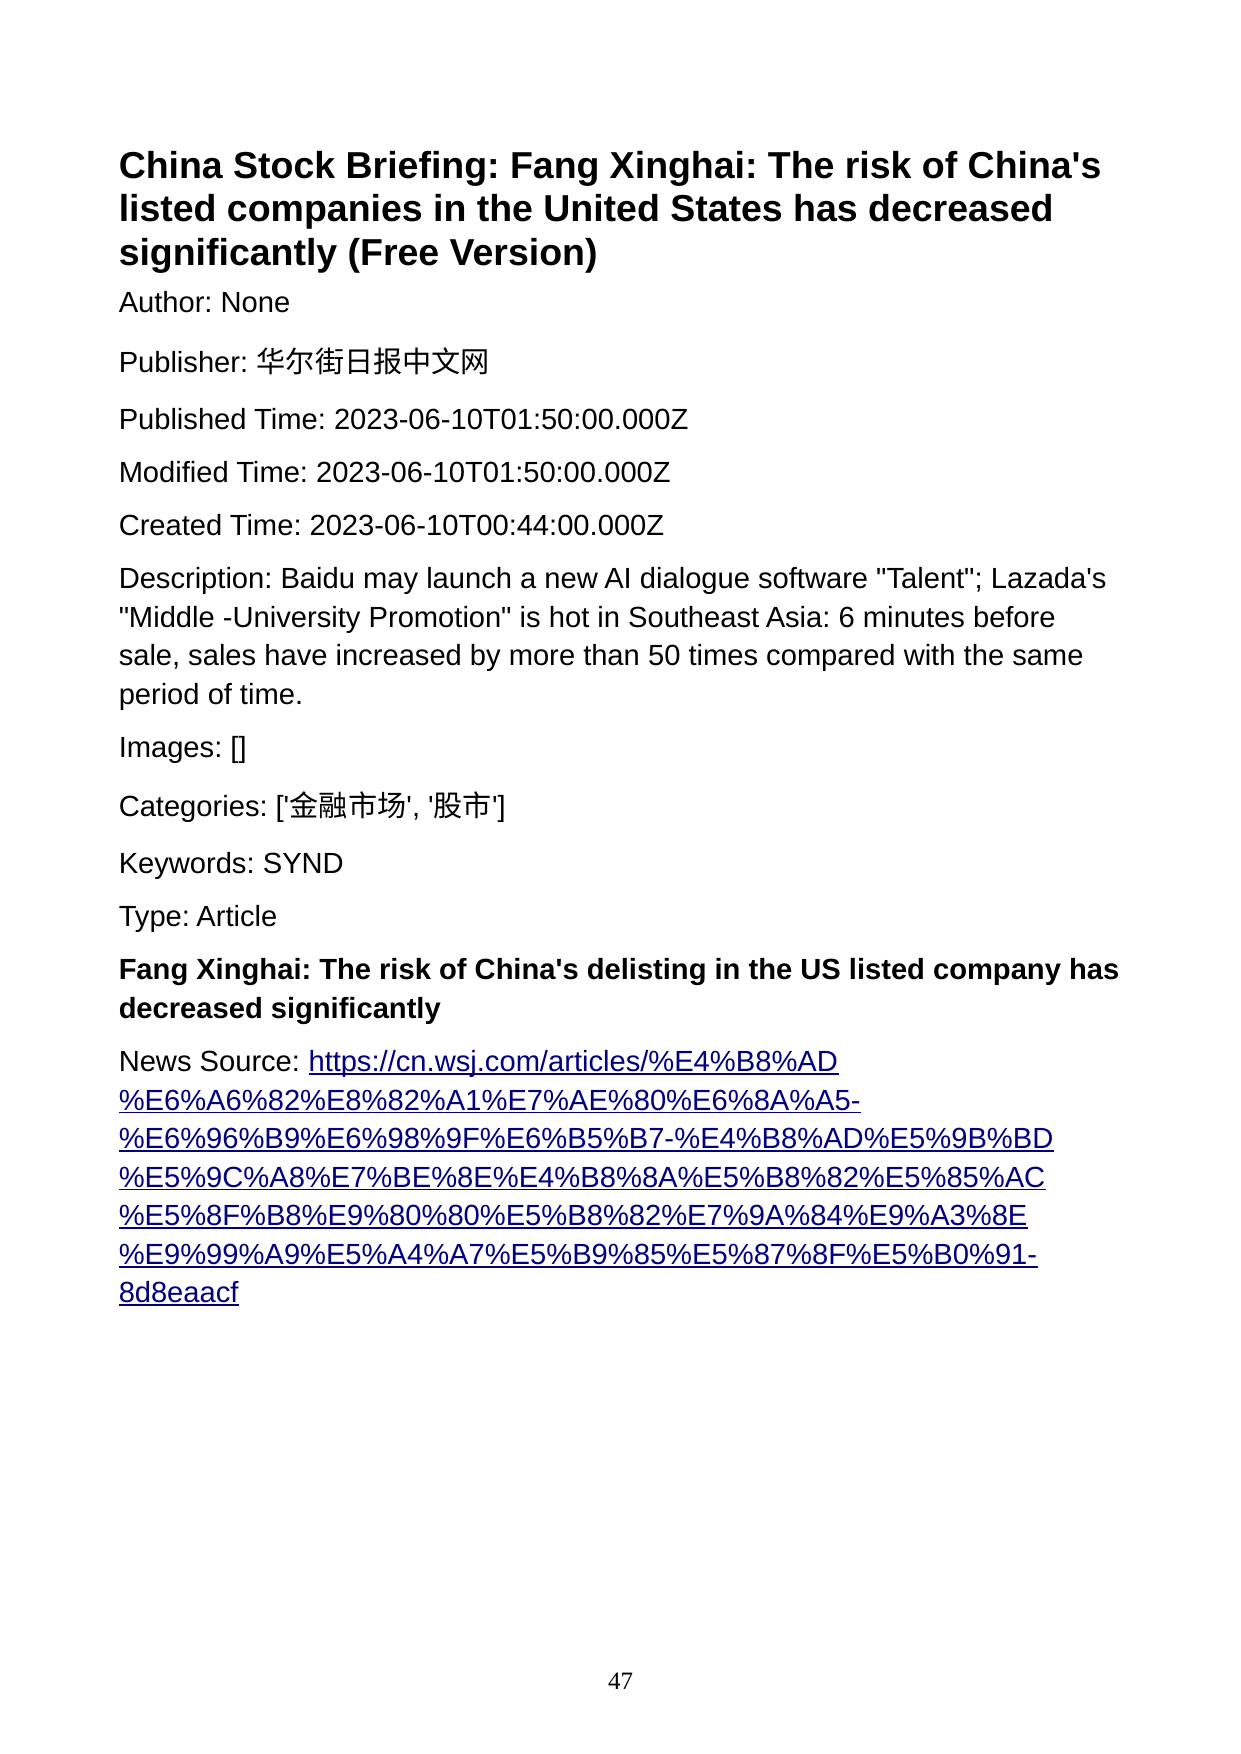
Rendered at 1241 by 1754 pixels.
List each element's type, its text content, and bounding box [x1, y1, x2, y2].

text Fang Xinghai: The risk of China's delisting in the US listed company has decreased significantly [118, 952, 1122, 1024]
text Keywords: SYND [118, 846, 1122, 879]
text Published Time: 2023-06-10T01:50:00.000Z [118, 402, 1122, 435]
text News Source: https://cn.wsj.com/articles/%E4%B8%AD%E6%A6%82%E8%82%A1%E7%AE%80%E6%8A%A5-%E6%96%B9%E6%98%9F%E6%B5%B7-%E4%B8%AD%E5%9B%BD%E5%9C%A8%E7%BE%8E%E4%B8%8A%E5%B8%82%E5%85%AC%E5%8F%B8%E9%80%80%E5%B8%82%E7%9A%84%E9%A3%8E%E9%99%A9%E5%A4%A7%E5%B9%85%E5%87%8F%E5%B0%91-8d8eaacf [118, 1044, 1122, 1309]
text Modified Time: 2023-06-10T01:50:00.000Z [118, 455, 1122, 488]
text Publisher: 华尔街日报中文网 [118, 338, 1122, 381]
text Type: Article [118, 899, 1122, 933]
text Images: [] [118, 730, 1122, 763]
text Description: Baidu may launch a new AI dialogue software "Talent"; Lazada's "Middle -University Promotion" is hot in Southeast Asia: 6 minutes before sale, sales have increased by more than 50 times compared with the same period of time. [118, 561, 1122, 710]
subtitle China Stock Briefing: Fang Xinghai: The risk of China's listed companies in the United States has decreased significantly (Free Version) [118, 143, 1122, 273]
text Categories: ['金融市场', '股市'] [118, 783, 1122, 825]
text Created Time: 2023-06-10T00:44:00.000Z [118, 508, 1122, 541]
text Author: None [118, 285, 1122, 319]
